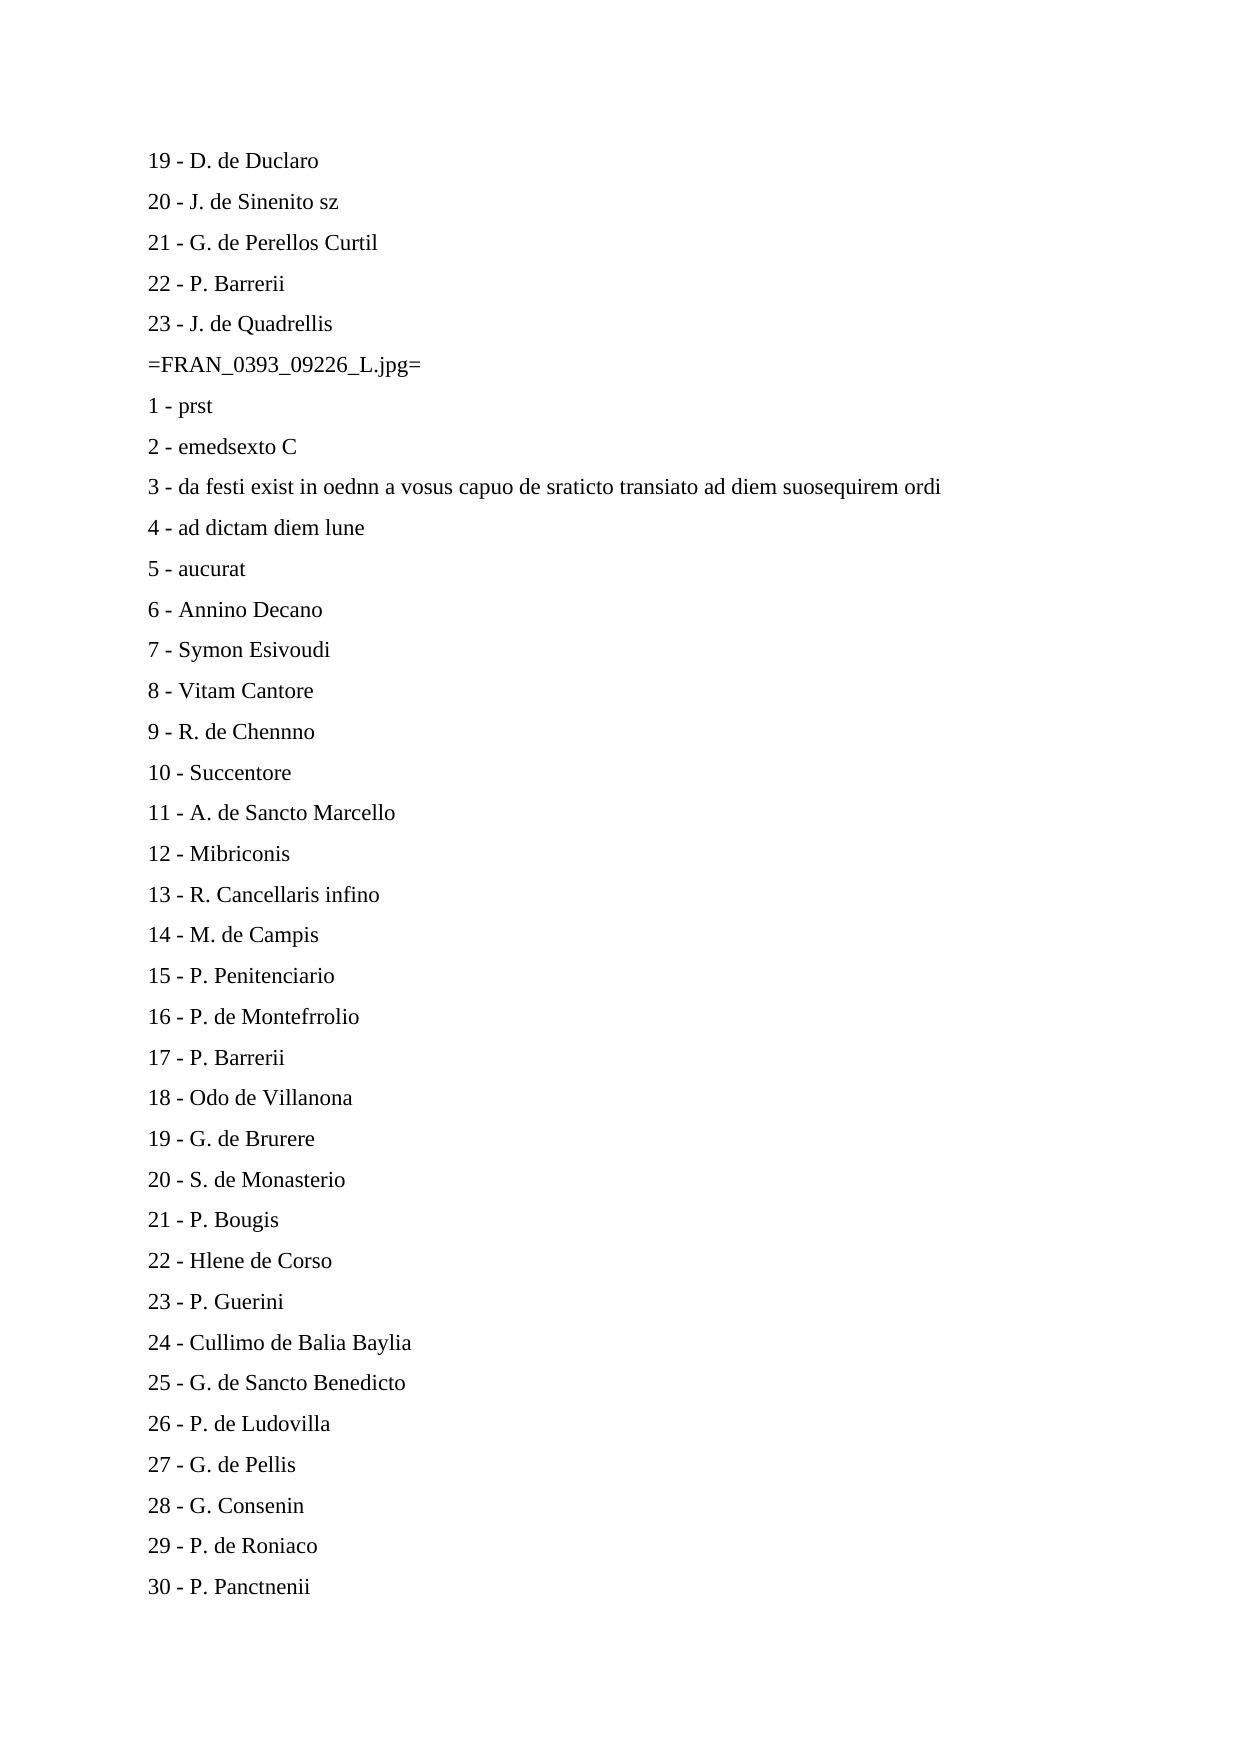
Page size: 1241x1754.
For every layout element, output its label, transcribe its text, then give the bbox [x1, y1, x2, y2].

text 30 - P. Panctnenii [148, 1573, 1093, 1599]
text 16 - P. de Montefrrolio [148, 1003, 1093, 1029]
text 23 - J. de Quadrellis [148, 311, 1093, 337]
text 27 - G. de Pellis [148, 1451, 1093, 1477]
text 26 - P. de Ludovilla [148, 1410, 1093, 1437]
text 22 - Hlene de Corso [148, 1247, 1093, 1274]
text =FRAN_0393_09226_L.jpg= [148, 351, 1093, 378]
text 20 - S. de Monasterio [148, 1166, 1093, 1192]
text 19 - D. de Duclaro [148, 148, 1093, 174]
text 7 - Symon Esivoudi [148, 636, 1093, 663]
text 1 - prst [148, 392, 1093, 418]
text 17 - P. Barrerii [148, 1044, 1093, 1070]
text 18 - Odo de Villanona [148, 1084, 1093, 1111]
text 13 - R. Cancellaris infino [148, 881, 1093, 907]
text 15 - P. Penitenciario [148, 962, 1093, 988]
text 21 - G. de Perellos Curtil [148, 229, 1093, 255]
text 3 - da festi exist in oednn a vosus capuo de sraticto transiato ad diem suosequirem ordi [148, 473, 1093, 500]
text 11 - A. de Sancto Marcello [148, 799, 1093, 826]
text 14 - M. de Campis [148, 921, 1093, 948]
text 8 - Vitam Cantore [148, 677, 1093, 703]
text 23 - P. Guerini [148, 1288, 1093, 1314]
text 6 - Annino Decano [148, 596, 1093, 622]
text 12 - Mibriconis [148, 840, 1093, 866]
text 21 - P. Bougis [148, 1207, 1093, 1233]
text 22 - P. Barrerii [148, 270, 1093, 296]
text 20 - J. de Sinenito sz [148, 188, 1093, 215]
text 5 - aucurat [148, 555, 1093, 581]
text 28 - G. Consenin [148, 1492, 1093, 1518]
text 25 - G. de Sancto Benedicto [148, 1369, 1093, 1396]
text 29 - P. de Roniaco [148, 1532, 1093, 1559]
text 2 - emedsexto C [148, 433, 1093, 459]
text 9 - R. de Chennno [148, 718, 1093, 744]
text 10 - Succentore [148, 758, 1093, 785]
text 19 - G. de Brurere [148, 1125, 1093, 1151]
text 4 - ad dictam diem lune [148, 514, 1093, 541]
text 24 - Cullimo de Balia Baylia [148, 1329, 1093, 1355]
